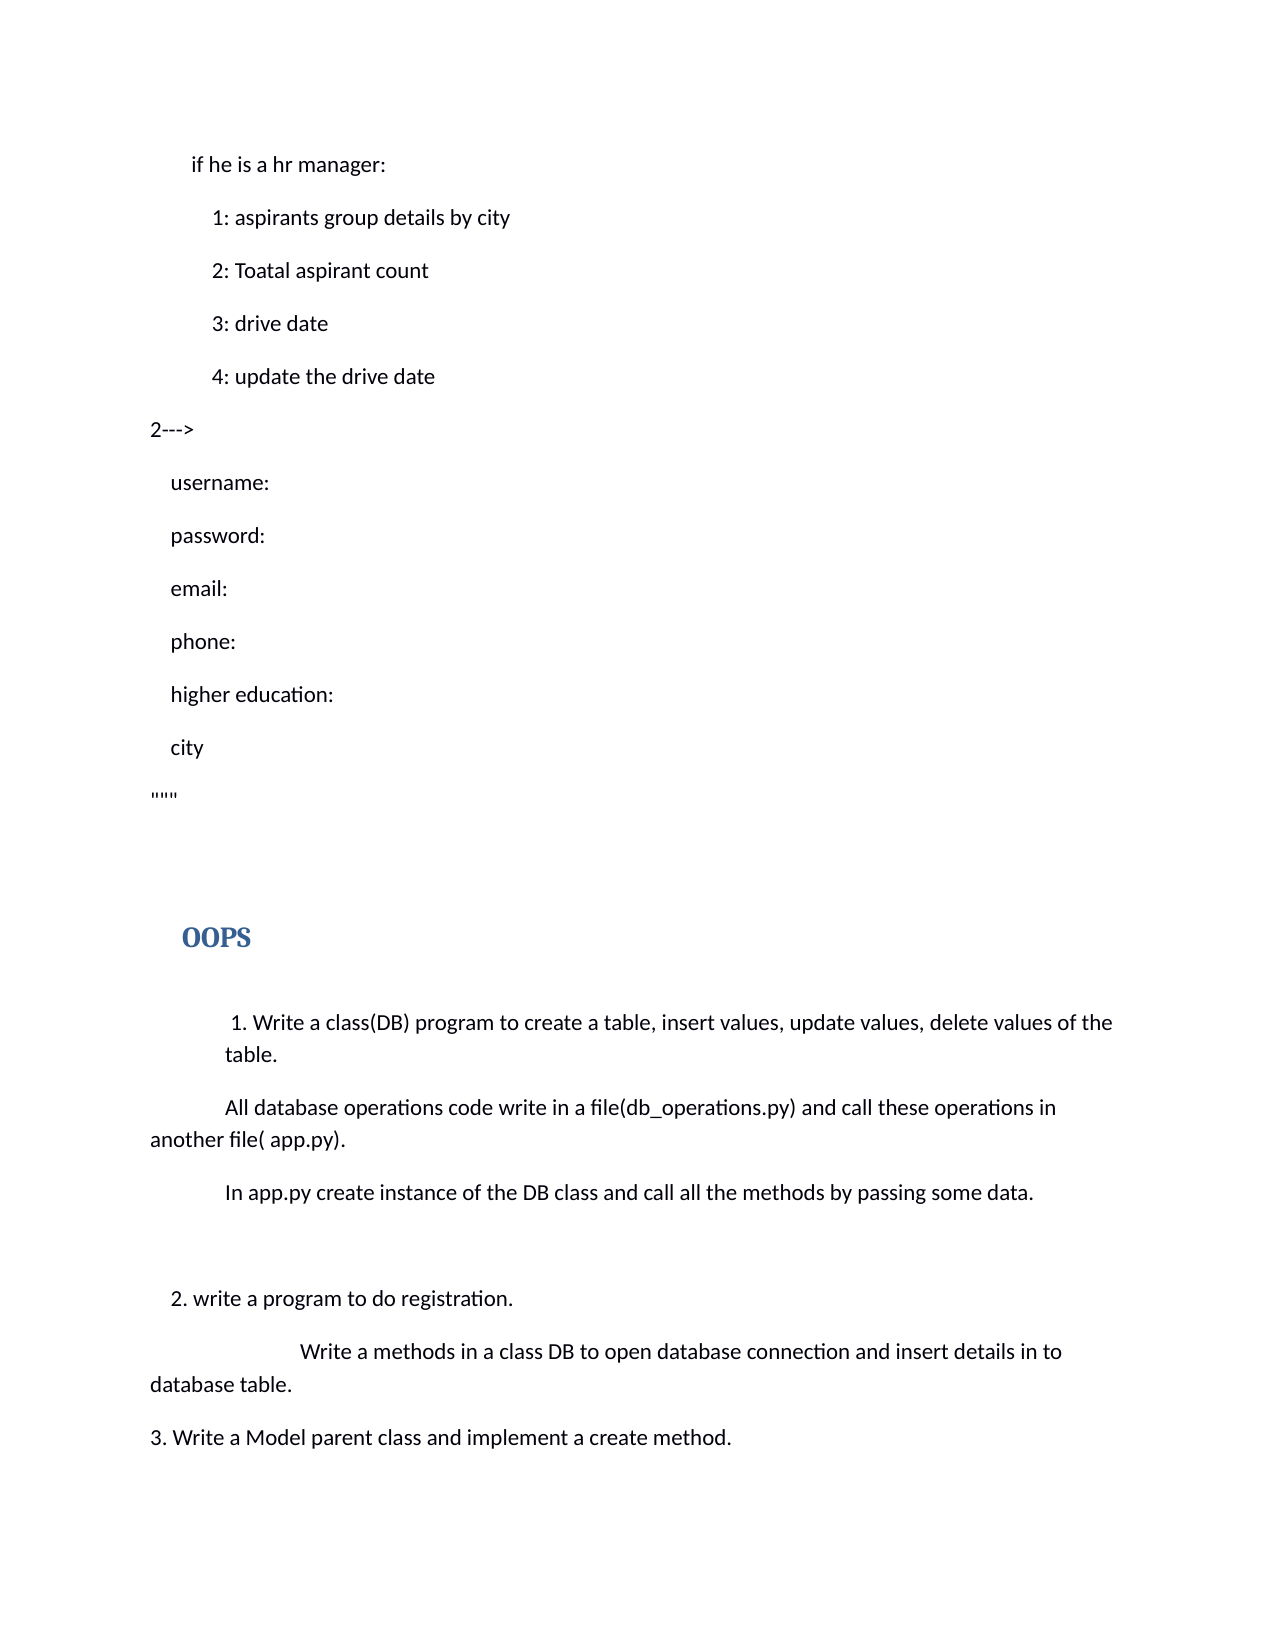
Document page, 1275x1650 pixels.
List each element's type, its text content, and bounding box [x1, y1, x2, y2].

text city [150, 733, 1125, 761]
text 3: drive date [150, 309, 1125, 337]
text higher education: [150, 680, 1125, 708]
text email: [150, 574, 1125, 602]
text In app.py create instance of the DB class and call all the methods by passing some data. [150, 1178, 1125, 1206]
text """ [150, 786, 1125, 814]
list 1. Write a class(DB) program to create a table, insert values, update values, delete values of the table. [225, 1008, 1125, 1068]
text 3. Write a Model parent class and implement a create method. [150, 1423, 1125, 1451]
subtitle OOPS [150, 921, 1125, 955]
text if he is a hr manager: [150, 150, 1125, 178]
text Write a methods in a class DB to open database connection and insert details in to database table. [150, 1337, 1125, 1398]
text 1: aspirants group details by city [150, 203, 1125, 231]
text All database operations code write in a file(db_operations.py) and call these operations in another file( app.py). [150, 1093, 1125, 1153]
text username: [150, 468, 1125, 496]
text phone: [150, 627, 1125, 655]
text 2---> [150, 415, 1125, 443]
text password: [150, 521, 1125, 549]
text 2: Toatal aspirant count [150, 256, 1125, 284]
text 4: update the drive date [150, 362, 1125, 390]
text 2. write a program to do registration. [150, 1284, 1125, 1312]
